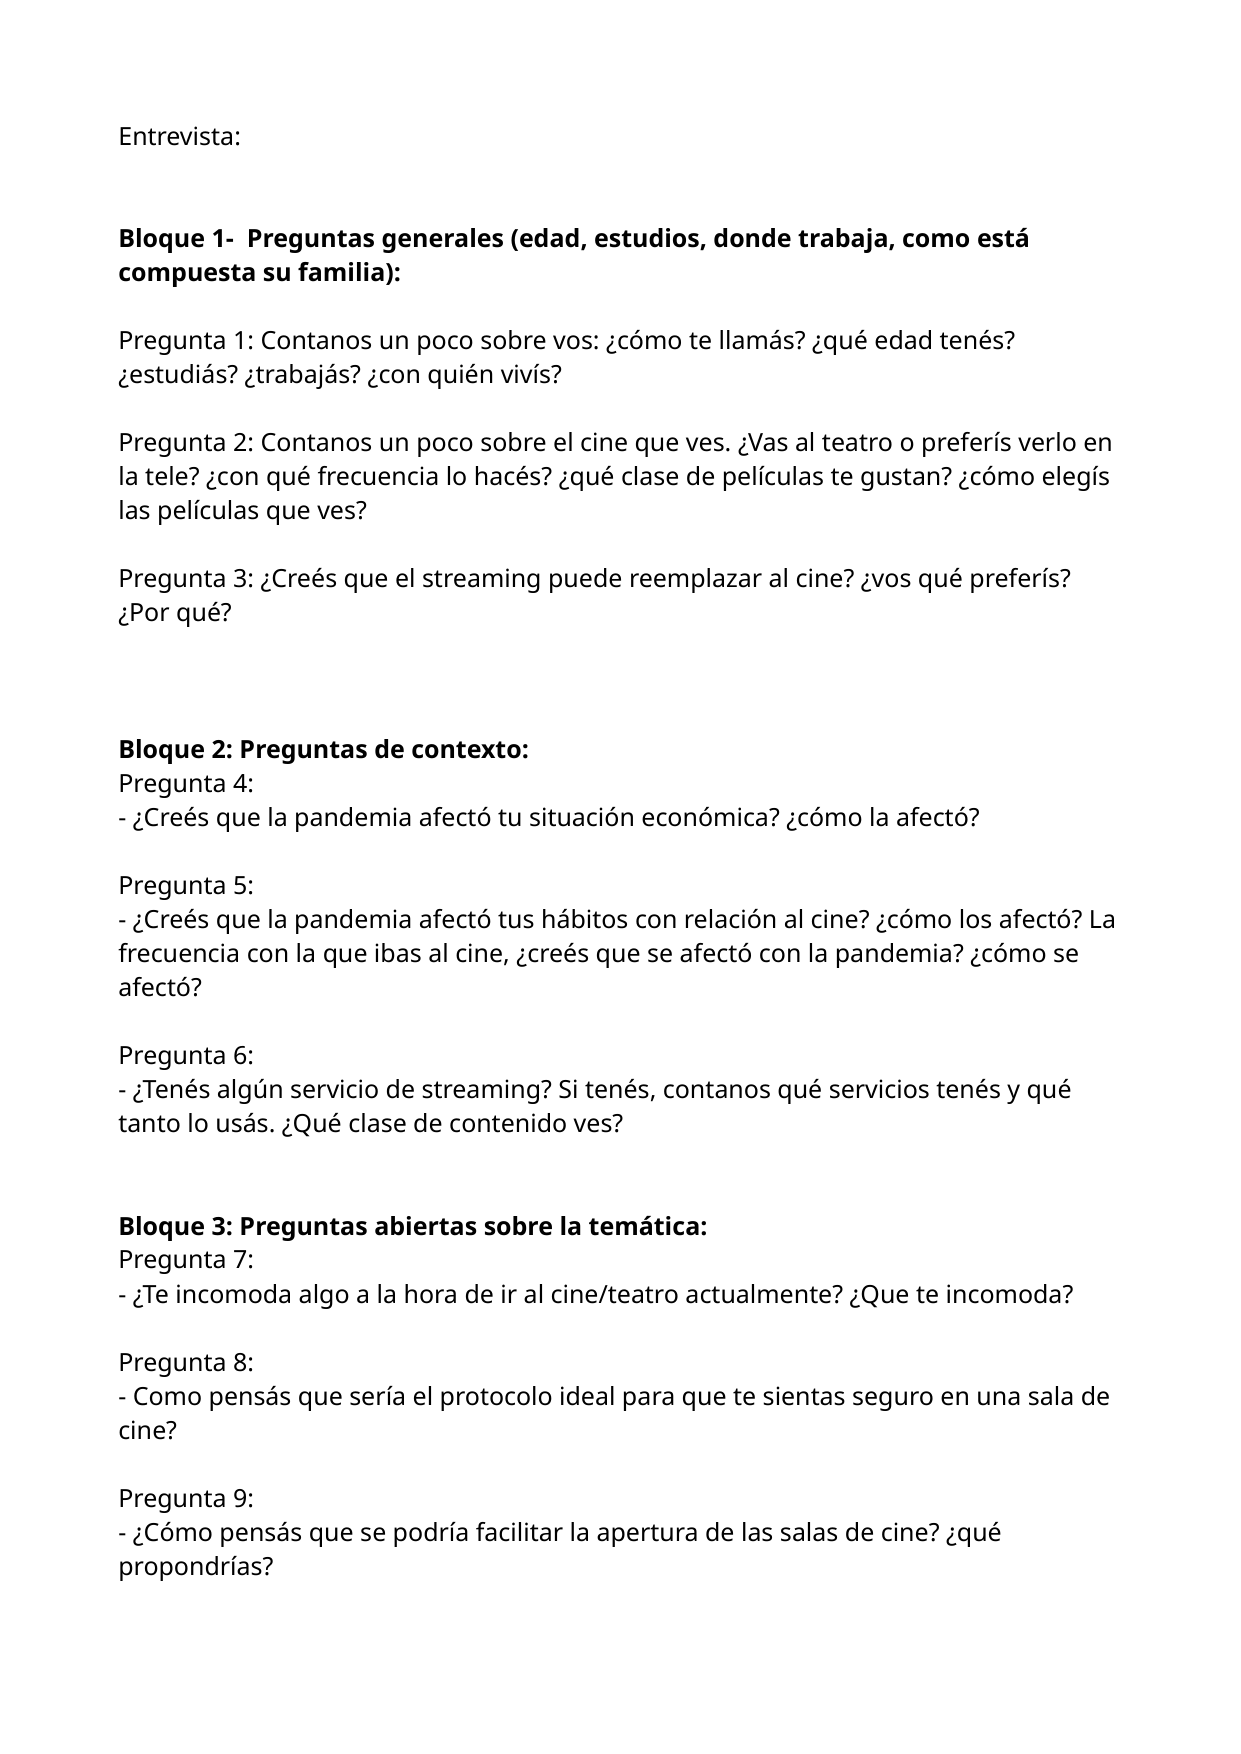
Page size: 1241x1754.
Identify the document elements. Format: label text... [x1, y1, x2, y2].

text Bloque 2: Preguntas de contexto: [118, 731, 1122, 765]
text - ¿Tenés algún servicio de streaming? Si tenés, contanos qué servicios tenés y qué tanto lo usás. ¿Qué clase de contenido ves? [118, 1072, 1122, 1140]
text Bloque 1- Preguntas generales (edad, estudios, donde trabaja, como está compuesta su familia): [118, 220, 1122, 288]
text Pregunta 4: [118, 765, 1122, 799]
text Pregunta 9: [118, 1481, 1122, 1515]
text Pregunta 6: [118, 1038, 1122, 1072]
text - ¿Creés que la pandemia afectó tu situación económica? ¿cómo la afectó? [118, 799, 1122, 833]
text - Como pensás que sería el protocolo ideal para que te sientas seguro en una sala de cine? [118, 1378, 1122, 1447]
text - ¿Te incomoda algo a la hora de ir al cine/teatro actualmente? ¿Que te incomoda? [118, 1276, 1122, 1310]
text - ¿Creés que la pandemia afectó tus hábitos con relación al cine? ¿cómo los afectó? La frecuencia con la que ibas al cine, ¿creés que se afectó con la pandemia? ¿cómo se afectó? [118, 902, 1122, 1004]
text Pregunta 2: Contanos un poco sobre el cine que ves. ¿Vas al teatro o preferís verlo en la tele? ¿con qué frecuencia lo hacés? ¿qué clase de películas te gustan? ¿cómo elegís las películas que ves? [118, 425, 1122, 527]
text Pregunta 1: Contanos un poco sobre vos: ¿cómo te llamás? ¿qué edad tenés? ¿estudiás? ¿trabajás? ¿con quién vivís? [118, 322, 1122, 391]
text Pregunta 5: [118, 867, 1122, 902]
text Pregunta 7: [118, 1242, 1122, 1276]
text Bloque 3: Preguntas abiertas sobre la temática: [118, 1208, 1122, 1242]
text - ¿Cómo pensás que se podría facilitar la apertura de las salas de cine? ¿qué propondrías? [118, 1515, 1122, 1583]
text Entrevista: [118, 118, 1122, 152]
text Pregunta 8: [118, 1344, 1122, 1378]
text Pregunta 3: ¿Creés que el streaming puede reemplazar al cine? ¿vos qué preferís? ¿Por qué? [118, 561, 1122, 629]
